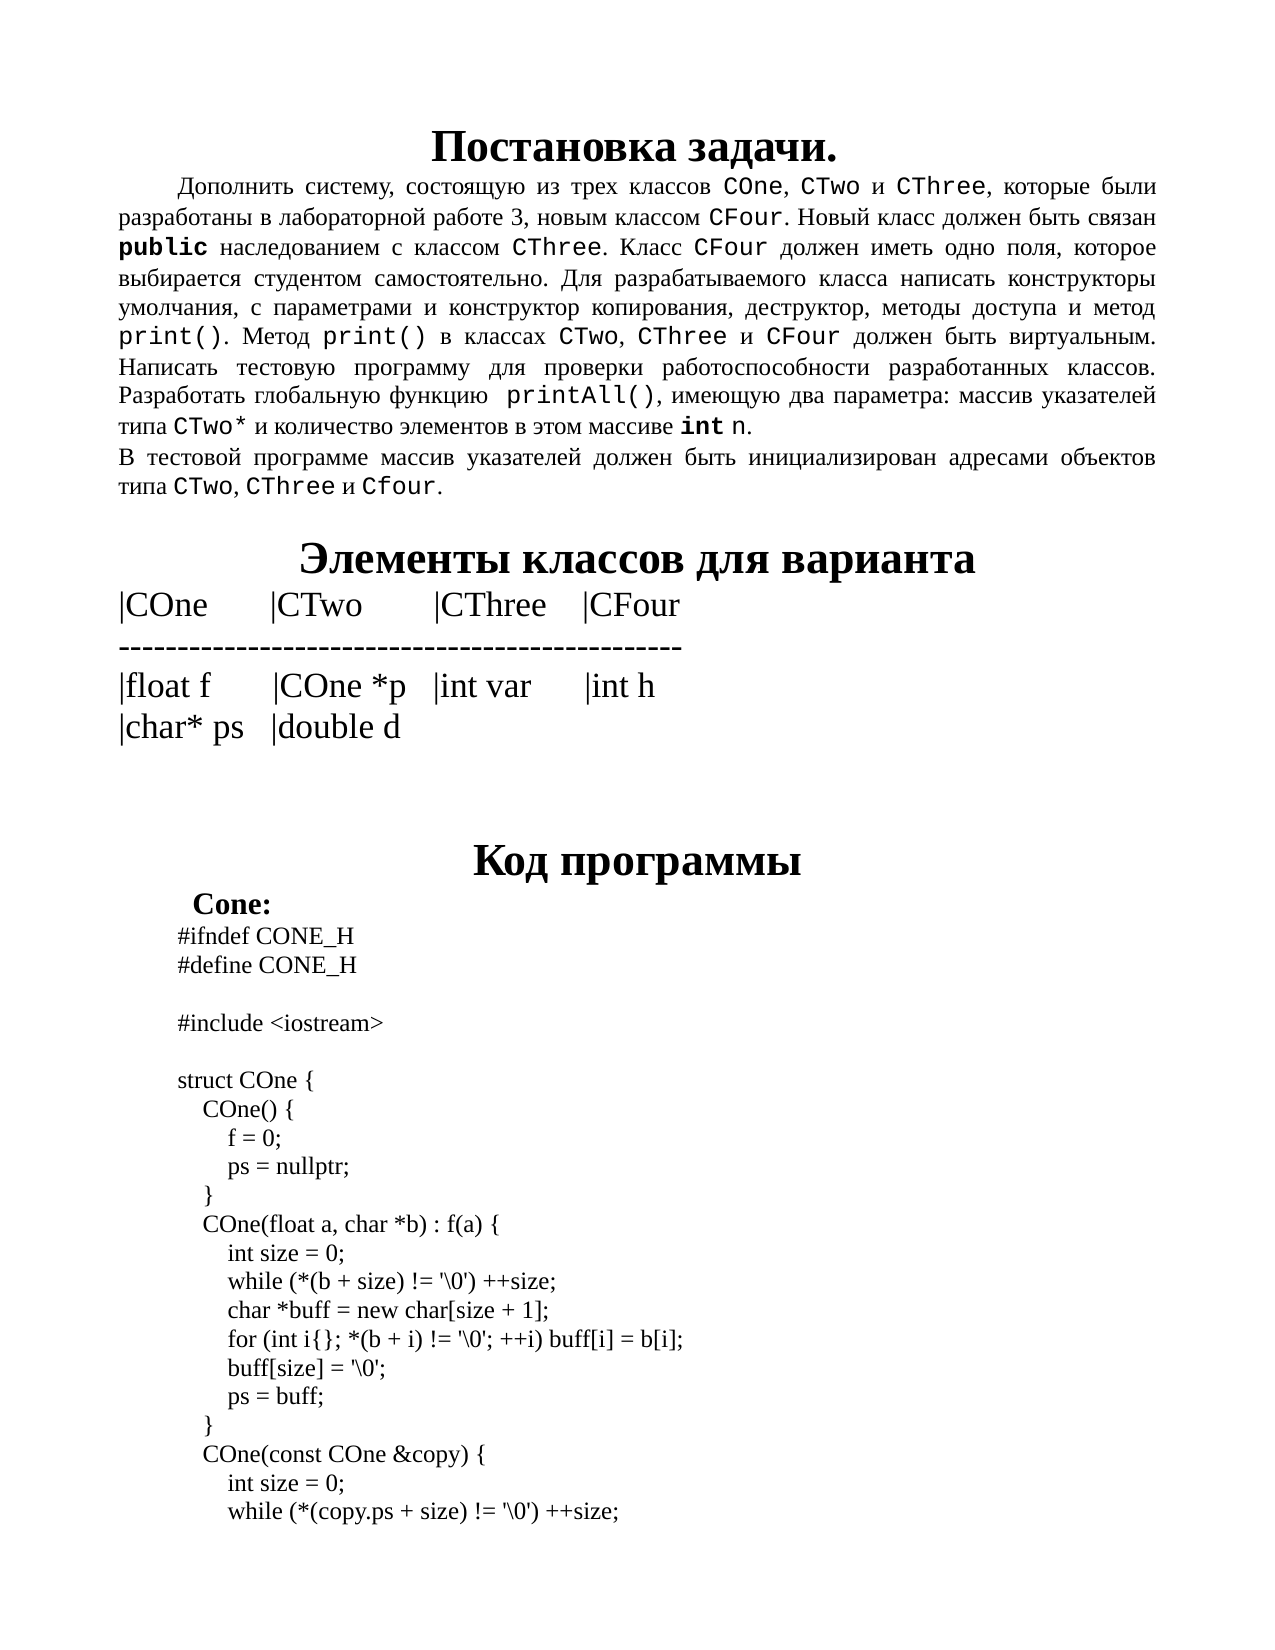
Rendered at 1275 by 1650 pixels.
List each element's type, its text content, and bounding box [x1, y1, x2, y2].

text buff[size] = '\0'; [118, 1353, 1157, 1381]
text |float f |COne *p |int var |int h [118, 665, 1157, 706]
text ps = nullptr; [118, 1151, 1157, 1180]
text Дополнить систему, состоящую из трех классов COne, CTwo и CThree, которые были разработаны в лабораторной работе 3, новым классом CFour. Новый класс должен быть связан public наследованием с классом CThree. Класс CFour должен иметь одно поля, которое выбирается студентом самостоятельно. Для разрабатываемого класса написать конструкторы умолчания, с параметрами и конструктор копирования, деструктор, методы доступа и метод print(). Метод print() в классах CTwo, CThree и CFour должен быть виртуальным. Написать тестовую программу для проверки работоспособности разработанных классов. Разработать глобальную функцию printAll(), имеющую два параметра: массив указателей типа CTwo* и количество элементов в этом массиве int n. [118, 171, 1157, 442]
text Элементы классов для варианта [118, 530, 1157, 583]
text #include <iostream> [118, 1008, 1157, 1036]
text char *buff = new char[size + 1]; [118, 1295, 1157, 1324]
text while (*(copy.ps + size) != '\0') ++size; [118, 1496, 1157, 1525]
text Постановка задачи. [118, 118, 1157, 171]
text #ifndef CONE_H [118, 921, 1157, 950]
text struct COne { [118, 1065, 1157, 1094]
text for (int i{}; *(b + i) != '\0'; ++i) buff[i] = b[i]; [118, 1324, 1157, 1353]
text } [118, 1410, 1157, 1439]
text ps = buff; [118, 1381, 1157, 1410]
text while (*(b + size) != '\0') ++size; [118, 1266, 1157, 1295]
text int size = 0; [118, 1238, 1157, 1266]
text COne(const COne &copy) { [118, 1439, 1157, 1468]
text ------------------------------------------------ [118, 624, 1157, 665]
text Код программы [118, 833, 1157, 885]
text #define CONE_H [118, 950, 1157, 979]
text Cone: [118, 885, 1157, 921]
text |char* ps |double d [118, 706, 1157, 746]
text f = 0; [118, 1123, 1157, 1151]
text В тестовой программе массив указателей должен быть инициализирован адресами объектов типа CTwo, CThree и Cfour. [118, 442, 1157, 502]
text |COne |CTwo |CThree |CFour [118, 583, 1157, 624]
text int size = 0; [118, 1468, 1157, 1496]
text } [118, 1180, 1157, 1209]
text COne(float a, char *b) : f(a) { [118, 1209, 1157, 1238]
text COne() { [118, 1094, 1157, 1123]
